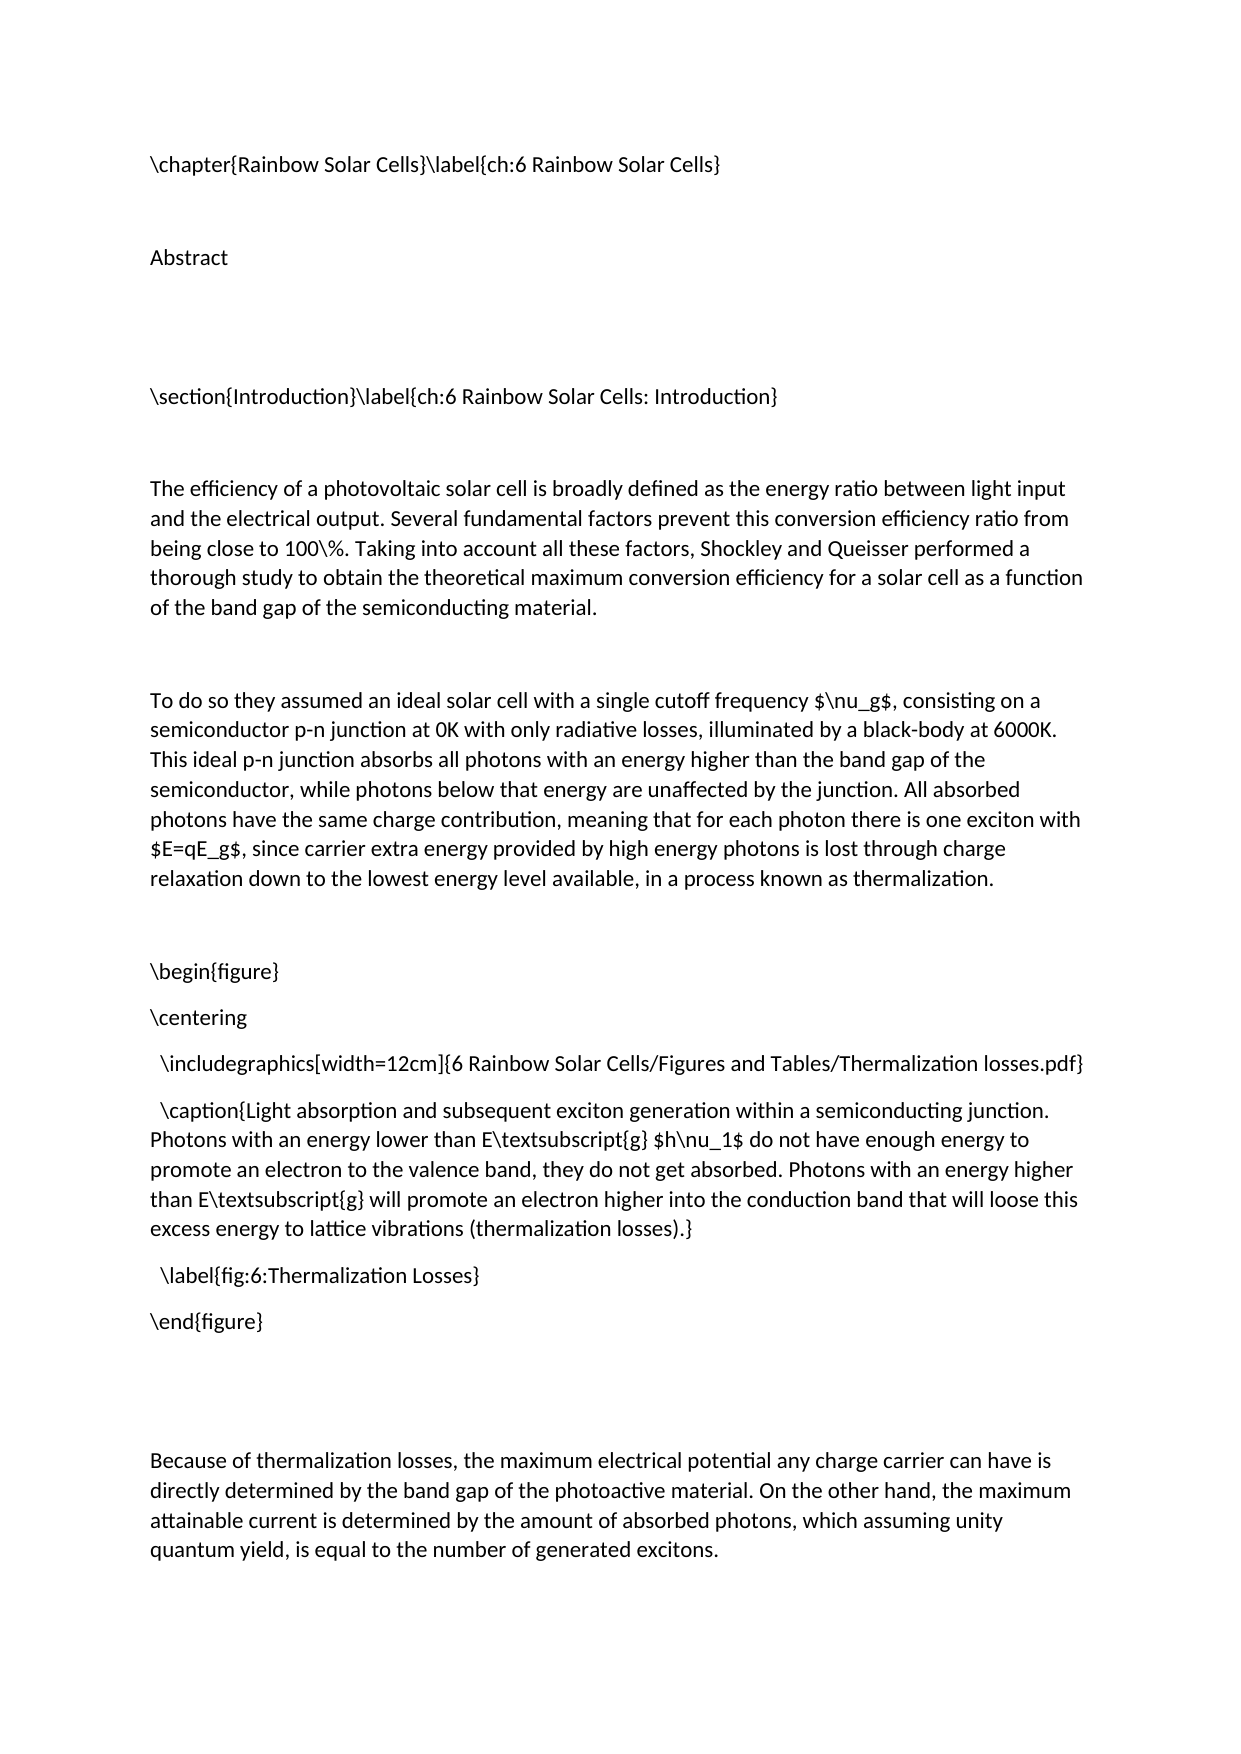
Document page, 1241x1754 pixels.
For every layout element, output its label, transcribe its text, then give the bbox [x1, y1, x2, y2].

text \caption{Light absorption and subsequent exciton generation within a semiconducting junction. Photons with an energy lower than E\textsubscript{g} $h\nu_1$ do not have enough energy to promote an electron to the valence band, they do not get absorbed. Photons with an energy higher than E\textsubscript{g} will promote an electron higher into the conduction band that will loose this excess energy to lattice vibrations (thermalization losses).} [150, 1096, 1090, 1243]
text \centering [150, 1003, 1090, 1031]
text \begin{figure} [150, 957, 1090, 985]
text To do so they assumed an ideal solar cell with a single cutoff frequency $\nu_g$, consisting on a semiconductor p-n junction at 0K with only radiative losses, illuminated by a black-body at 6000K. This ideal p-n junction absorbs all photons with an energy higher than the band gap of the semiconductor, while photons below that energy are unaffected by the junction. All absorbed photons have the same charge contribution, meaning that for each photon there is one exciton with $E=qE_g$, since carrier extra energy provided by high energy photons is lost through charge relaxation down to the lowest energy level available, in a process known as thermalization. [150, 686, 1090, 892]
text Because of thermalization losses, the maximum electrical potential any charge carrier can have is directly determined by the band gap of the photoactive material. On the other hand, the maximum attainable current is determined by the amount of absorbed photons, which assuming unity quantum yield, is equal to the number of generated excitons. [150, 1446, 1090, 1563]
text \chapter{Rainbow Solar Cells}\label{ch:6 Rainbow Solar Cells} [150, 150, 1090, 178]
text Abstract [150, 243, 1090, 271]
text \section{Introduction}\label{ch:6 Rainbow Solar Cells: Introduction} [150, 382, 1090, 410]
text The efficiency of a photovoltaic solar cell is broadly defined as the energy ratio between light input and the electrical output. Several fundamental factors prevent this conversion efficiency ratio from being close to 100\%. Taking into account all these factors, Shockley and Queisser performed a thorough study to obtain the theoretical maximum conversion efficiency for a solar cell as a function of the band gap of the semiconducting material. [150, 474, 1090, 621]
text \includegraphics[width=12cm]{6 Rainbow Solar Cells/Figures and Tables/Thermalization losses.pdf} [150, 1049, 1090, 1077]
text \label{fig:6:Thermalization Losses} [150, 1261, 1090, 1289]
text \end{figure} [150, 1307, 1090, 1335]
